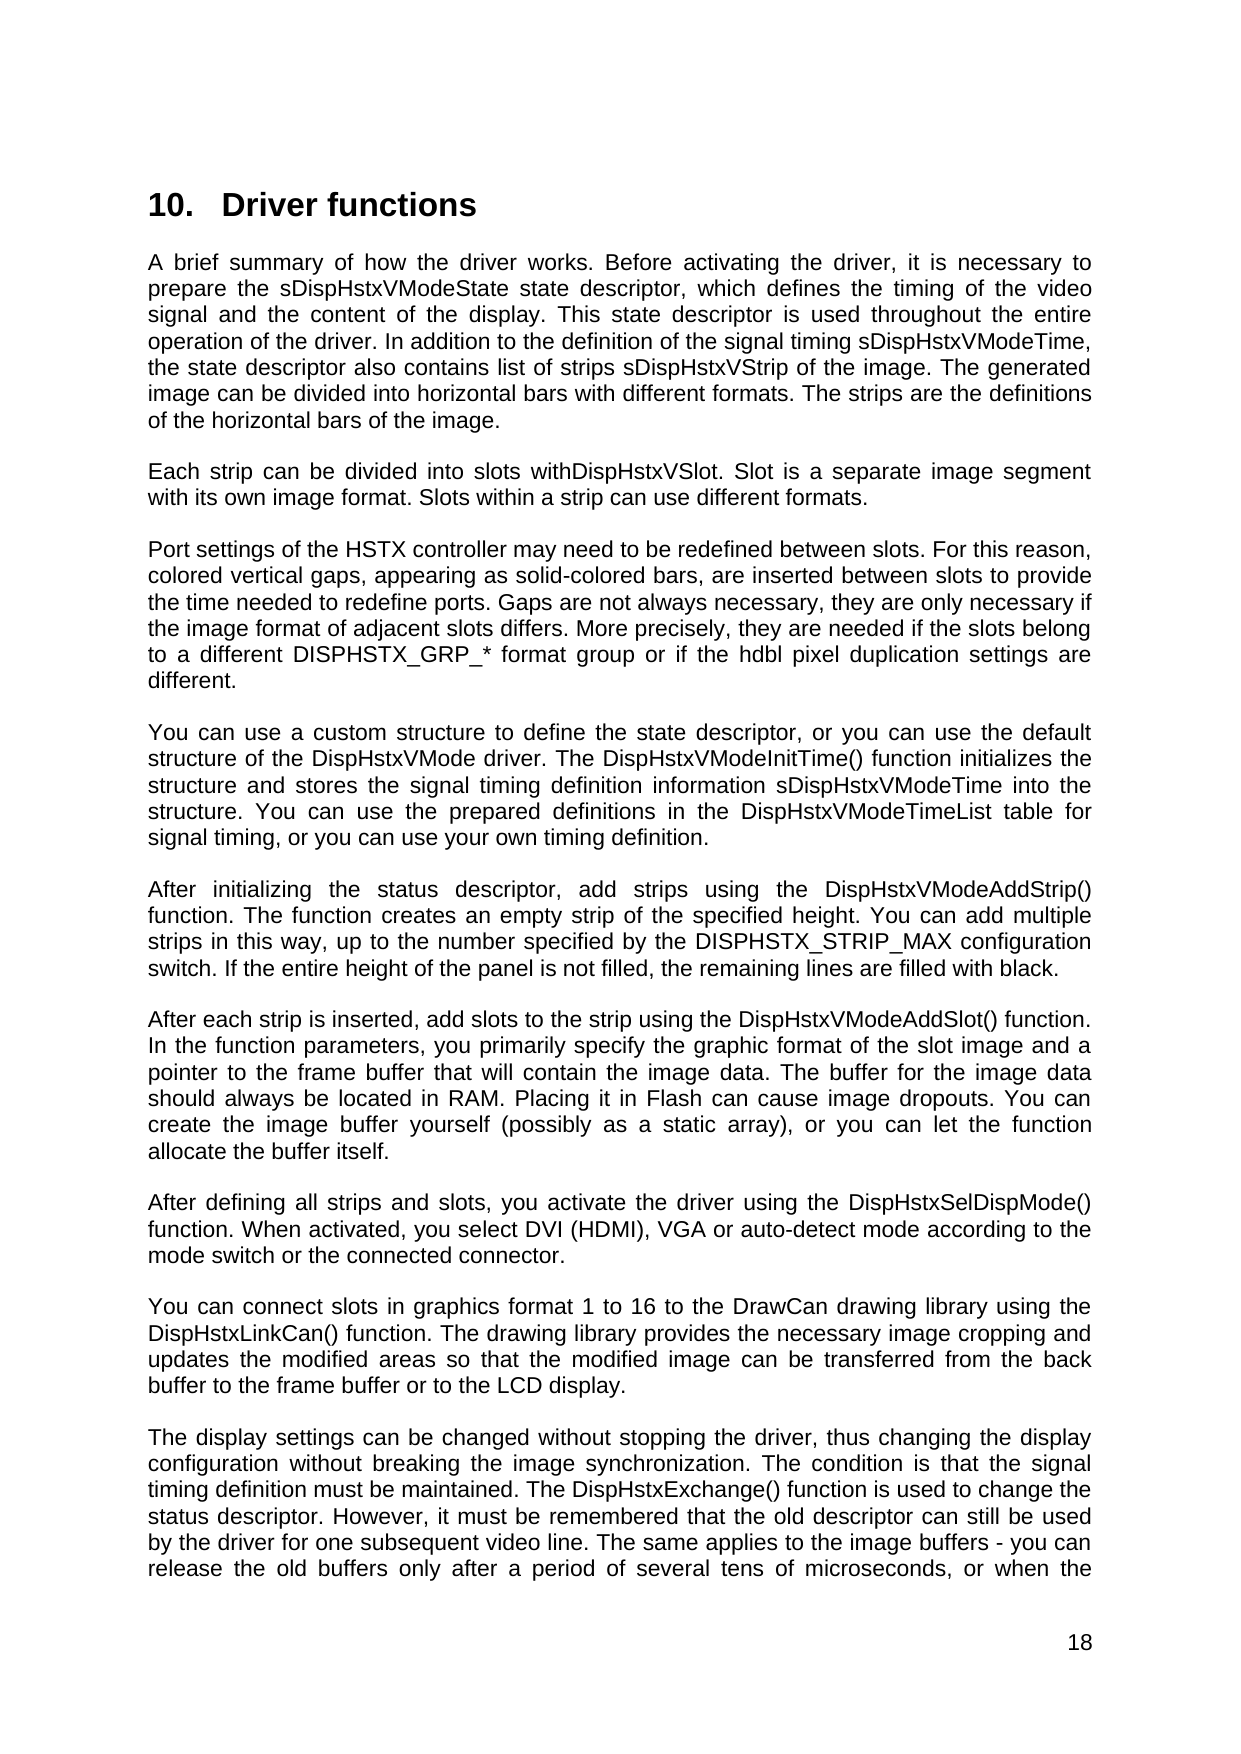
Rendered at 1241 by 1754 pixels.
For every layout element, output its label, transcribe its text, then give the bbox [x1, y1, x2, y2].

subtitle Driver functions [148, 185, 1093, 223]
text You can connect slots in graphics format 1 to 16 to the DrawCan drawing library using the DispHstxLinkCan() function. The drawing library provides the necessary image cropping and updates the modified areas so that the modified image can be transferred from the back buffer to the frame buffer or to the LCD display. [148, 1293, 1093, 1399]
text You can use a custom structure to define the state descriptor, or you can use the default structure of the DispHstxVMode driver. The DispHstxVModeInitTime() function initializes the structure and stores the signal timing definition information sDispHstxVModeTime into the structure. You can use the prepared definitions in the DispHstxVModeTimeList table for signal timing, or you can use your own timing definition. [148, 719, 1093, 851]
text A brief summary of how the driver works. Before activating the driver, it is necessary to prepare the sDispHstxVModeState state descriptor, which defines the timing of the video signal and the content of the display. This state descriptor is used throughout the entire operation of the driver. In addition to the definition of the signal timing sDispHstxVModeTime, the state descriptor also contains list of strips sDispHstxVStrip of the image. The generated image can be divided into horizontal bars with different formats. The strips are the definitions of the horizontal bars of the image. [148, 248, 1093, 433]
text Port settings of the HSTX controller may need to be redefined between slots. For this reason, colored vertical gaps, appearing as solid-colored bars, are inserted between slots to provide the time needed to redefine ports. Gaps are not always necessary, they are only necessary if the image format of adjacent slots differs. More precisely, they are needed if the slots belong to a different DISPHSTX_GRP_* format group or if the hdbl pixel duplication settings are different. [148, 536, 1093, 694]
text After defining all strips and slots, you activate the driver using the DispHstxSelDispMode() function. When activated, you select DVI (HDMI), VGA or auto-detect mode according to the mode switch or the connected connector. [148, 1189, 1093, 1268]
text Each strip can be divided into slots withDispHstxVSlot. Slot is a separate image segment with its own image format. Slots within a strip can use different formats. [148, 458, 1093, 511]
text After initializing the status descriptor, add strips using the DispHstxVModeAddStrip() function. The function creates an empty strip of the specified height. You can add multiple strips in this way, up to the number specified by the DISPHSTX_STRIP_MAX configuration switch. If the entire height of the panel is not filled, the remaining lines are filled with black. [148, 876, 1093, 981]
text After each strip is inserted, add slots to the strip using the DispHstxVModeAddSlot() function. In the function parameters, you primarily specify the graphic format of the slot image and a pointer to the frame buffer that will contain the image data. The buffer for the image data should always be located in RAM. Placing it in Flash can cause image dropouts. You can create the image buffer yourself (possibly as a static array), or you can let the function allocate the buffer itself. [148, 1006, 1093, 1164]
text The display settings can be changed without stopping the driver, thus changing the display configuration without breaking the image synchronization. The condition is that the signal timing definition must be maintained. The DispHstxExchange() function is used to change the status descriptor. However, it must be remembered that the old descriptor can still be used by the driver for one subsequent video line. The same applies to the image buffers - you can release the old buffers only after a period of several tens of microseconds, or when the [148, 1424, 1093, 1582]
